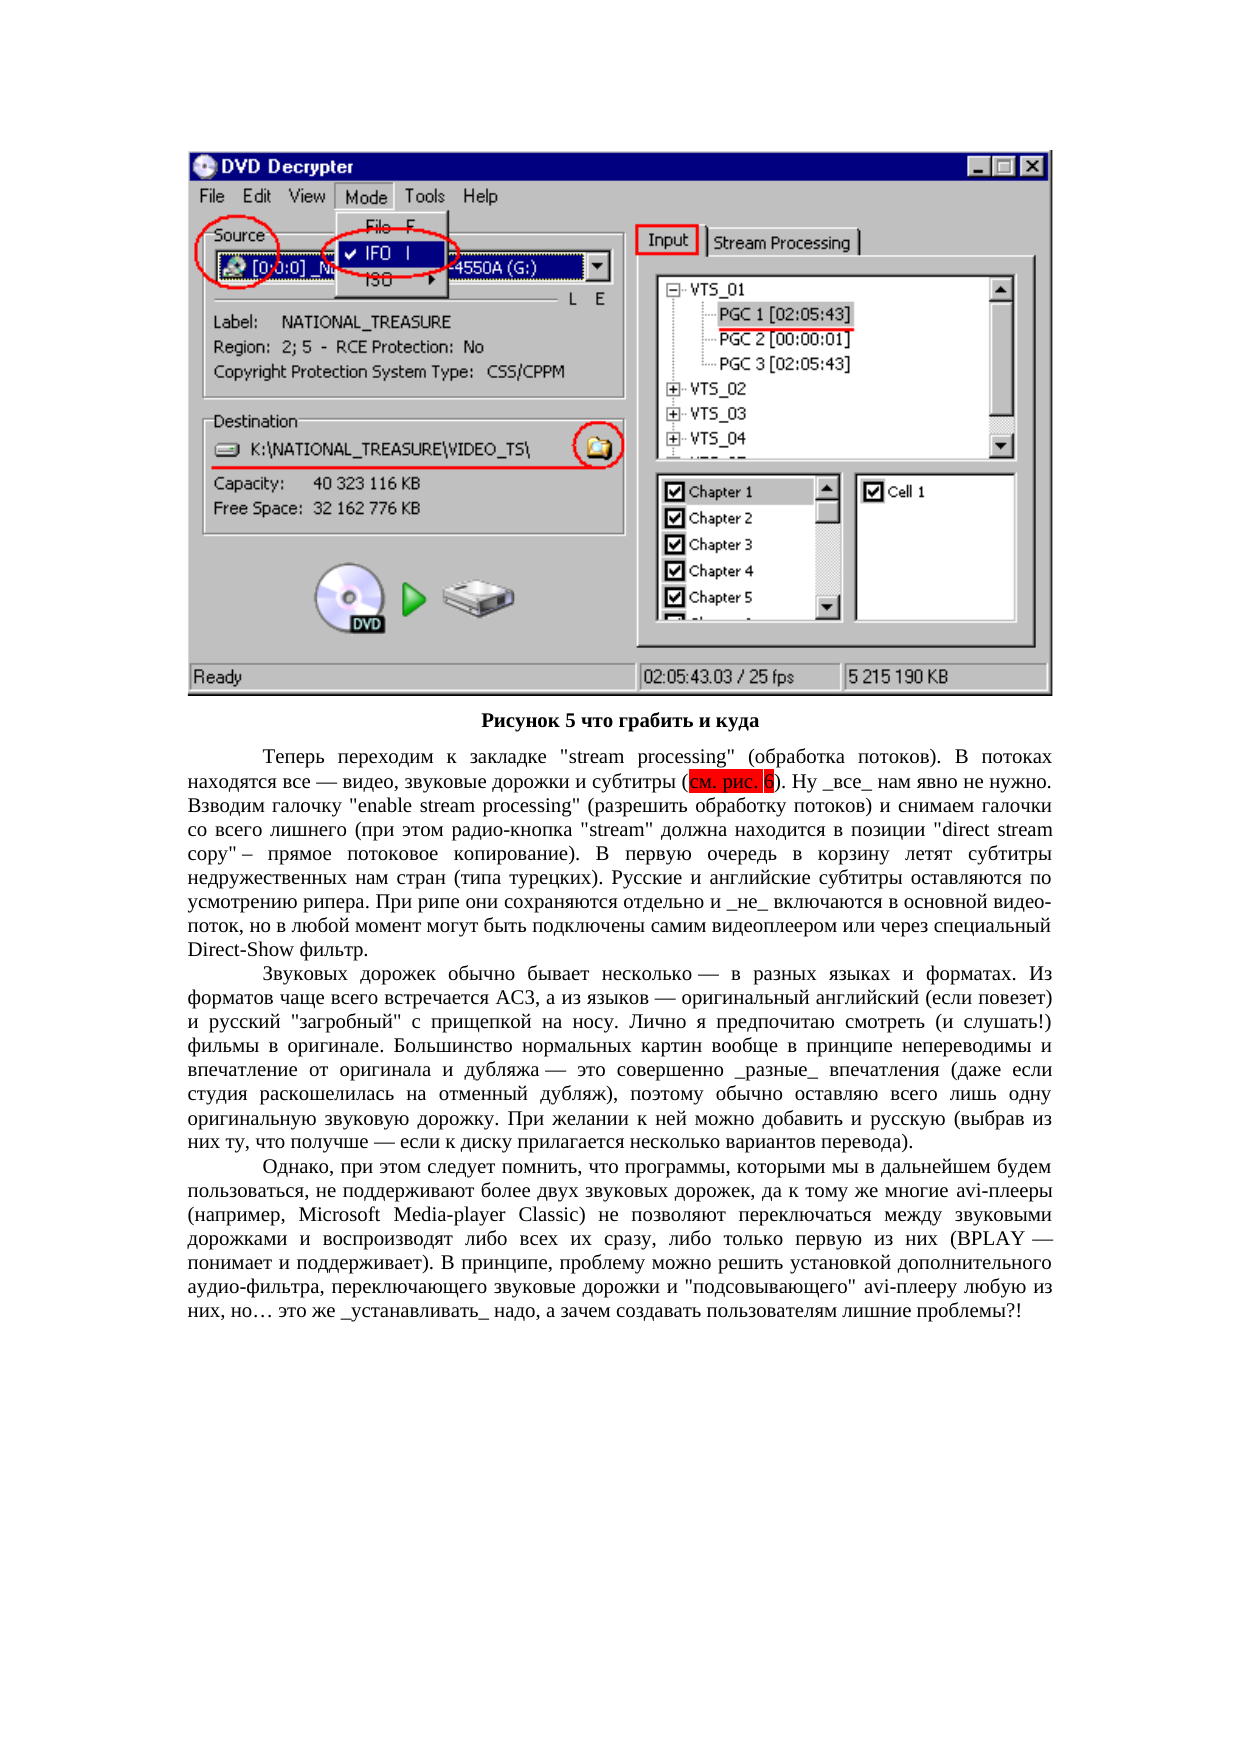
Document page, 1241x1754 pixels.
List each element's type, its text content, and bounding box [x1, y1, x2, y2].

text Звуковых дорожек обычно бывает несколько — в разных языках и форматах. Из форматов чаще всего встречается AC3, а из языков — оригинальный английский (если повезет) и русский "загробный" с прищепкой на носу. Лично я предпочитаю смотреть (и слушать!) фильмы в оригинале. Большинство нормальных картин вообще в принципе непереводимы и впечатление от оригинала и дубляжа — это совершенно _разные_ впечатления (даже если студия раскошелилась на отменный дубляж), поэтому обычно оставляю всего лишь одну оригинальную звуковую дорожку. При желании к ней можно добавить и русскую (выбрав из них ту, что получше — если к диску прилагается несколько вариантов перевода). [187, 961, 1053, 1153]
text Однако, при этом следует помнить, что программы, которыми мы в дальнейшем будем пользоваться, не поддерживают более двух звуковых дорожек, да к тому же многие avi-плееры (например, Microsoft Media-player Classic) не позволяют переключаться между звуковыми дорожками и воспроизводят либо всех их сразу, либо только первую из них (BPLAY — понимает и поддерживает). В принципе, проблему можно решить установкой дополнительного аудио-фильтра, переключающего звуковые дорожки и "подсовывающего" avi-плееру любую из них, но… это же _устанавливать_ надо, а зачем создавать пользователям лишние проблемы?! [187, 1153, 1053, 1322]
text Теперь переходим к закладке "stream processing" (обработка потоков). В потоках находятся все — видео, звуковые дорожки и субтитры (см. рис. 6). Ну _все_ нам явно не нужно. Взводим галочку "enable stream processing" (разрешить обработку потоков) и снимаем галочки со всего лишнего (при этом радио-кнопка "stream" должна находится в позиции "direct stream copy" – прямое потоковое копирование). В первую очередь в корзину летят субтитры недружественных нам стран (типа турецких). Русские и английские субтитры оставляются по усмотрению рипера. При рипе они сохраняются отдельно и _не_ включаются в основной видео-поток, но в любой момент могут быть подключены самим видеоплеером или через специальный Direct-Show фильтр. [187, 744, 1053, 961]
picture [187, 150, 1053, 696]
text Рисунок 5 что грабить и куда [187, 708, 1053, 732]
